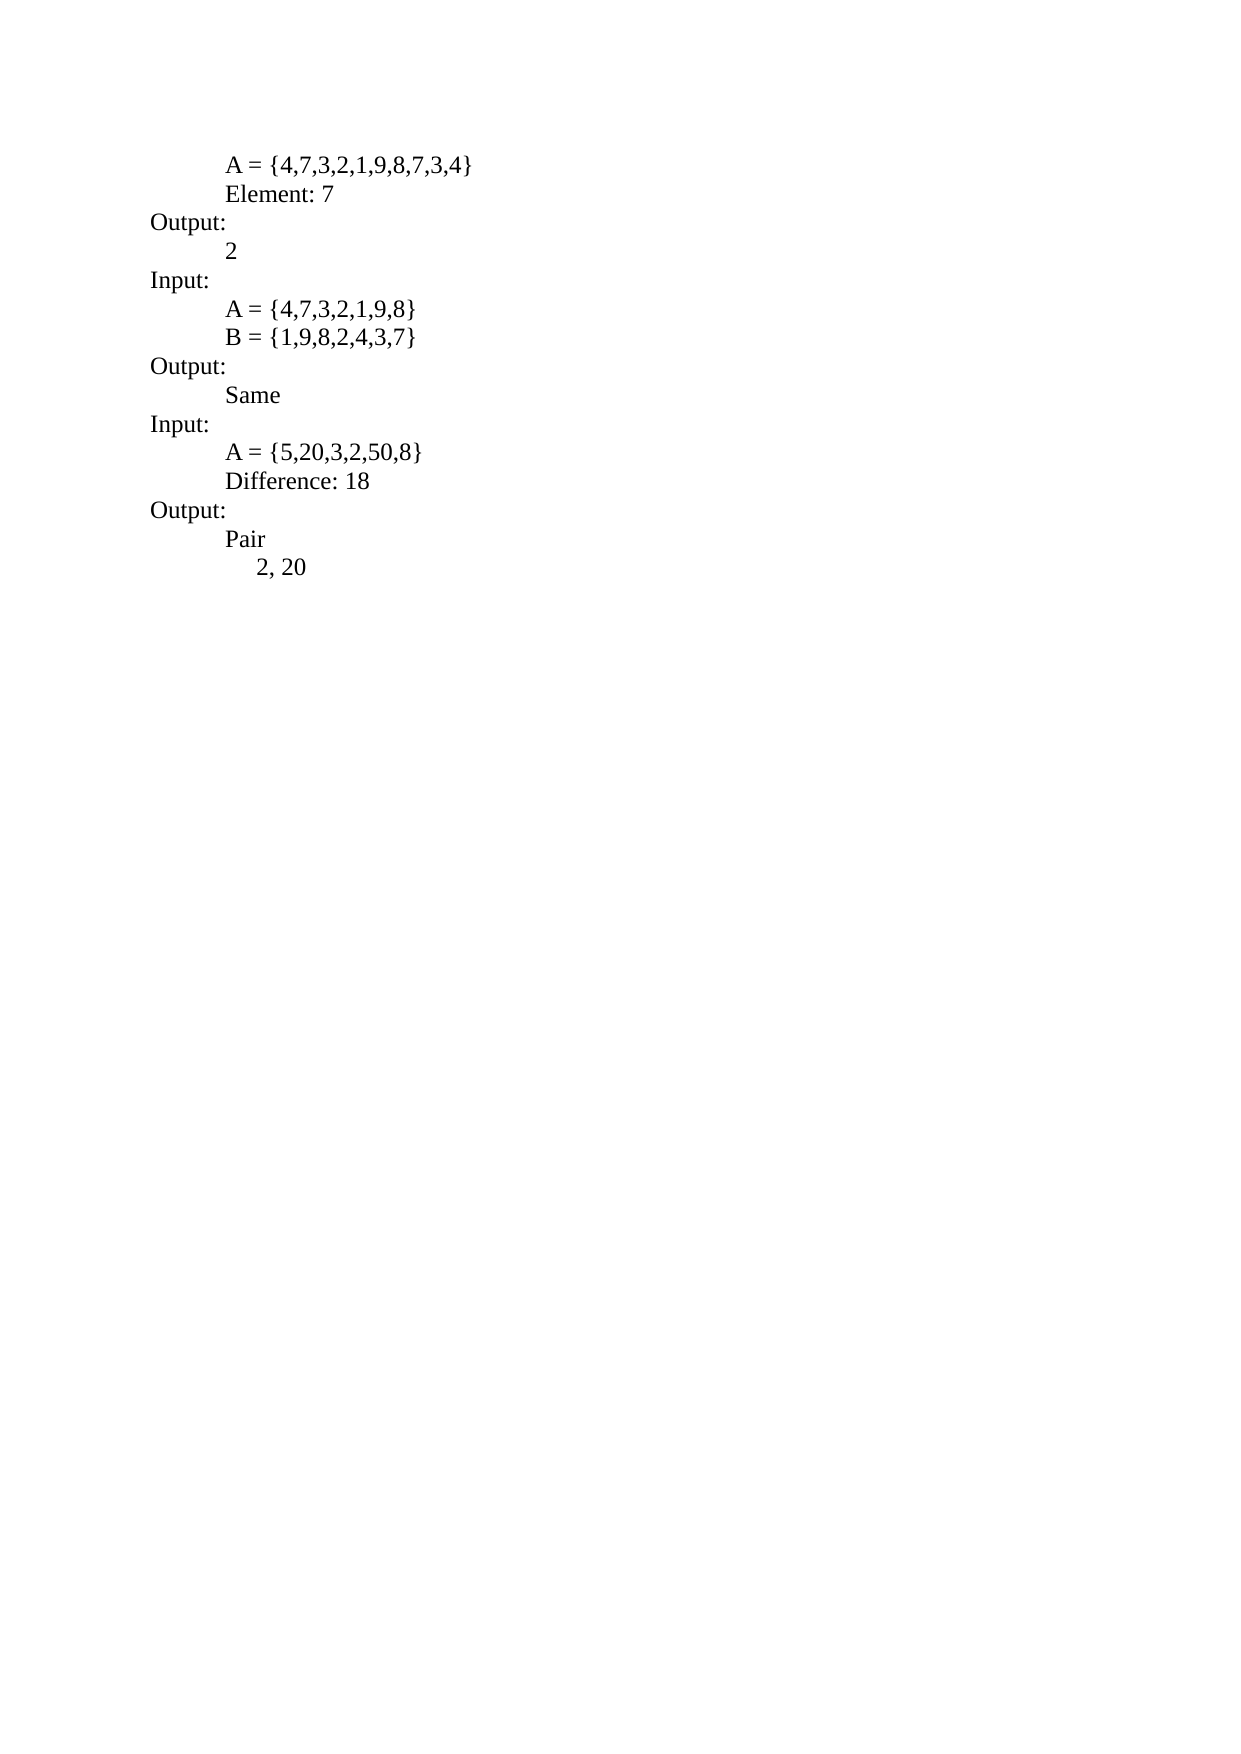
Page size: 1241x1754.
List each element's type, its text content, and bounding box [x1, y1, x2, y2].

text Element: 7 [150, 179, 1090, 207]
text Input: [150, 265, 1090, 294]
text Pair [150, 524, 1090, 552]
text 2, 20 [150, 552, 1090, 581]
text Output: [150, 495, 1090, 524]
text A = {4,7,3,2,1,9,8,7,3,4} [150, 150, 1090, 179]
text Output: [150, 207, 1090, 236]
text Same [150, 380, 1090, 409]
text A = {4,7,3,2,1,9,8} [150, 294, 1090, 322]
text A = {5,20,3,2,50,8} [150, 437, 1090, 466]
text Input: [150, 409, 1090, 437]
text 2 [150, 236, 1090, 265]
text Output: [150, 351, 1090, 380]
text Difference: 18 [150, 466, 1090, 495]
text B = {1,9,8,2,4,3,7} [150, 322, 1090, 351]
